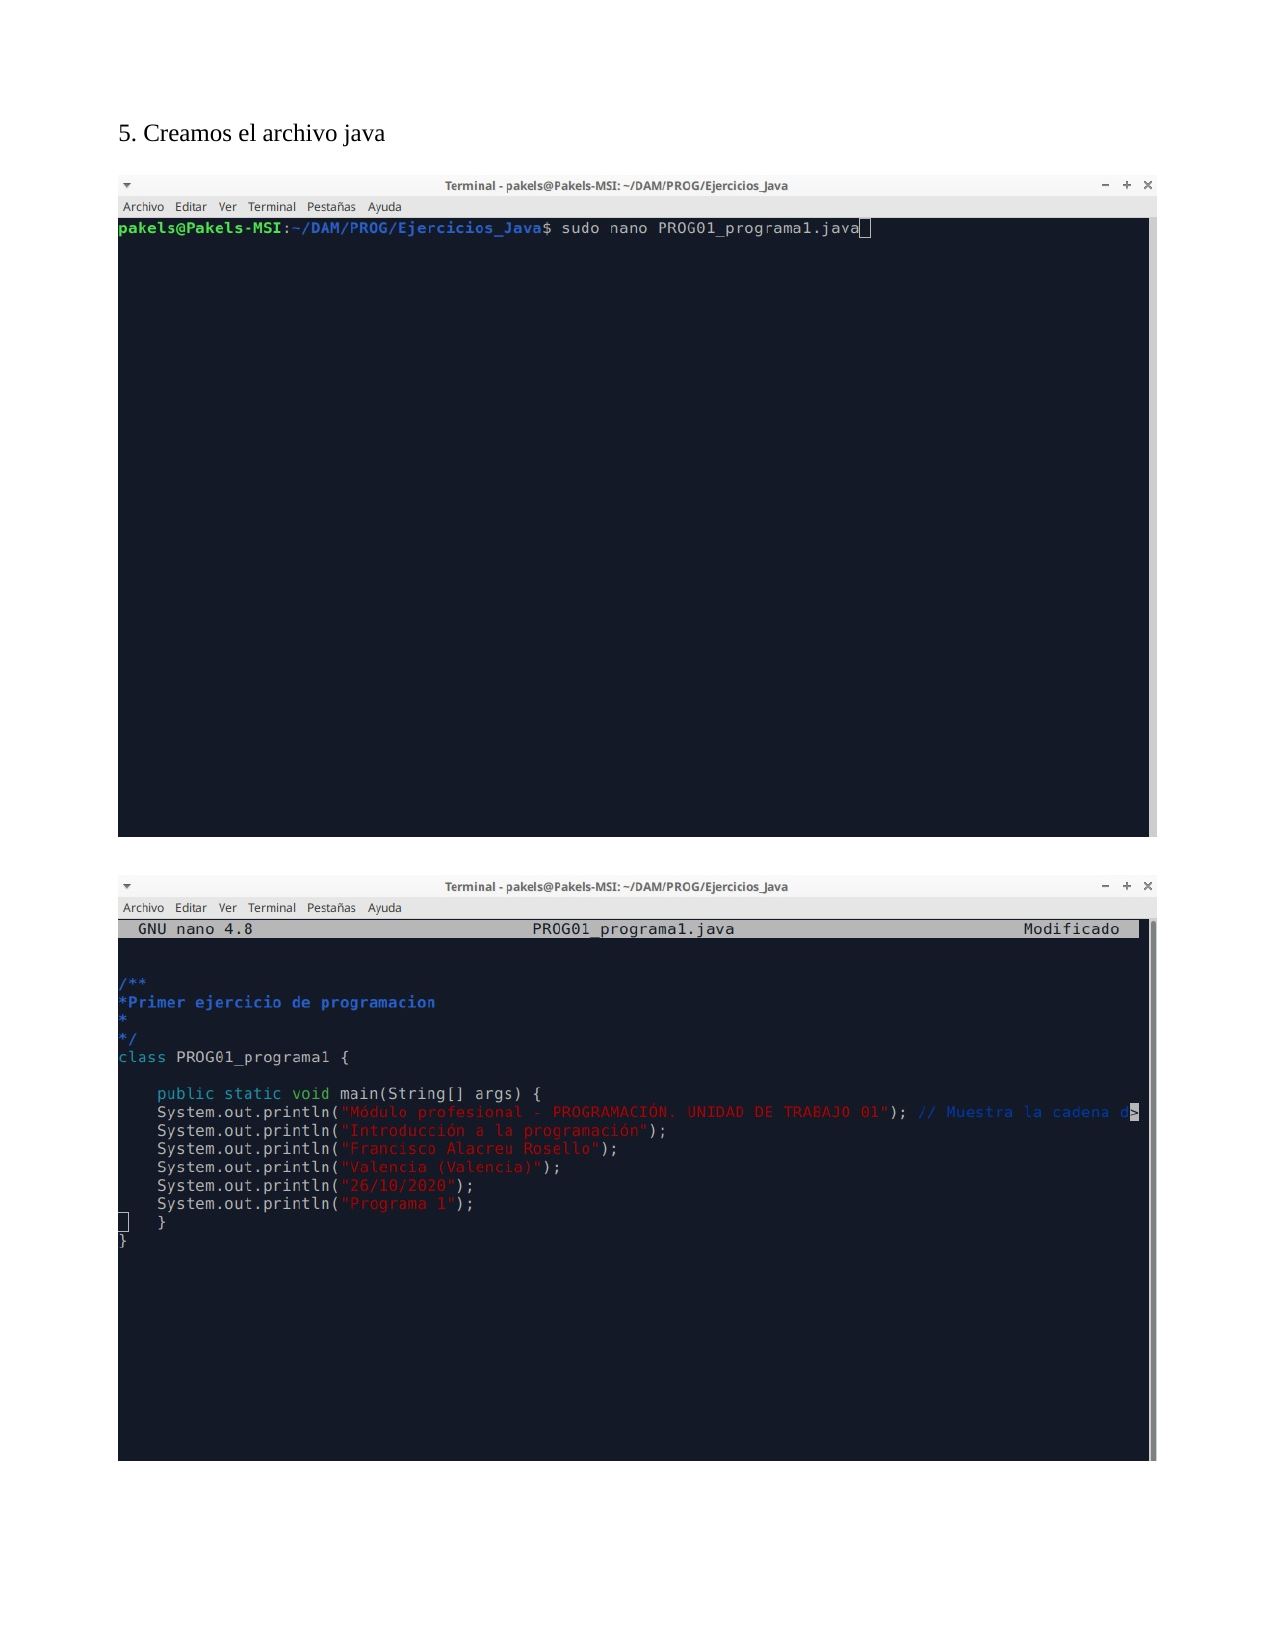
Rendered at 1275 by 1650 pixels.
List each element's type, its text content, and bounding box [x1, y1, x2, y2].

text 5. Creamos el archivo java [118, 118, 1157, 147]
picture [118, 175, 1157, 837]
picture [118, 874, 1157, 1461]
